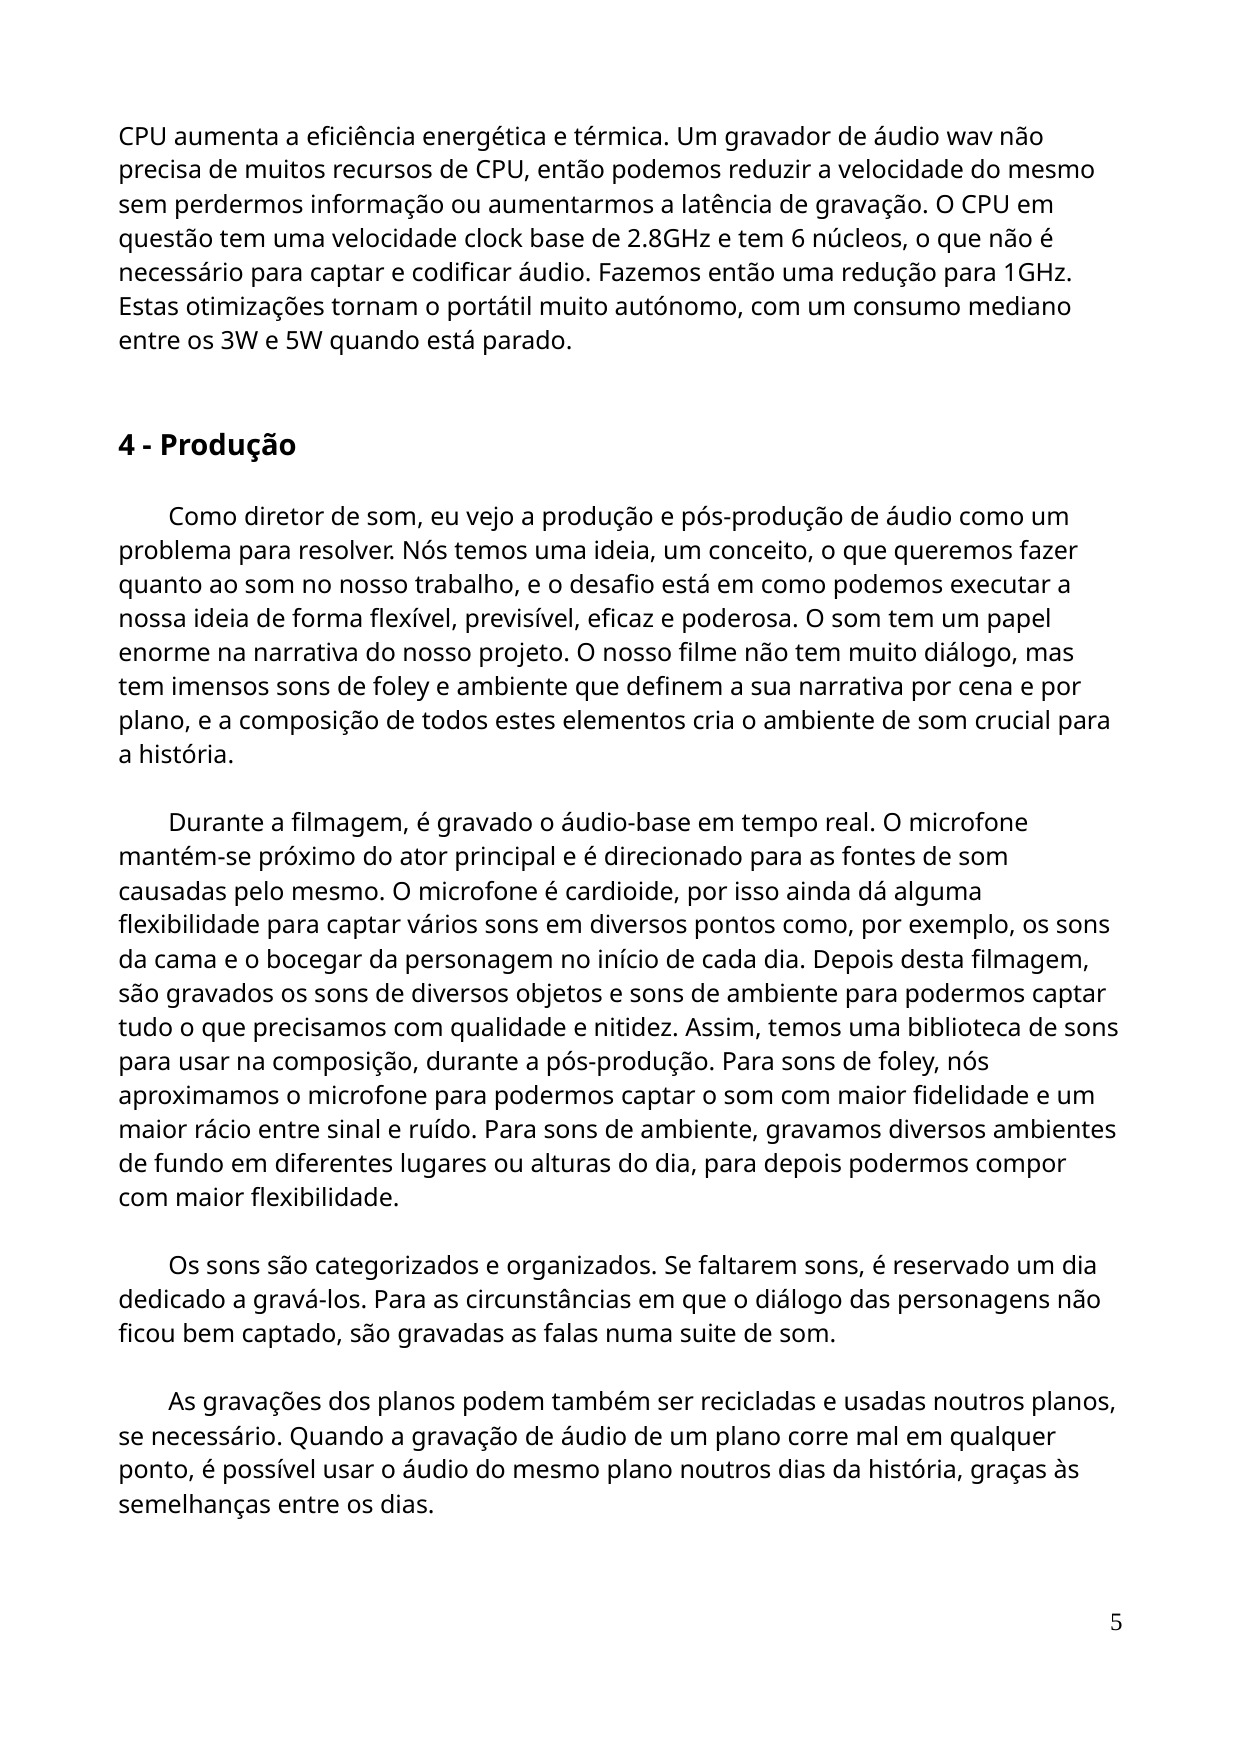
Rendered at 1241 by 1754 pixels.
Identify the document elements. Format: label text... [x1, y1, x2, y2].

text Como diretor de som, eu vejo a produção e pós-produção de áudio como um problema para resolver. Nós temos uma ideia, um conceito, o que queremos fazer quanto ao som no nosso trabalho, e o desafio está em como podemos executar a nossa ideia de forma flexível, previsível, eficaz e poderosa. O som tem um papel enorme na narrativa do nosso projeto. O nosso filme não tem muito diálogo, mas tem imensos sons de foley e ambiente que definem a sua narrativa por cena e por plano, e a composição de todos estes elementos cria o ambiente de som crucial para a história. [118, 498, 1122, 771]
text CPU aumenta a eficiência energética e térmica. Um gravador de áudio wav não precisa de muitos recursos de CPU, então podemos reduzir a velocidade do mesmo sem perdermos informação ou aumentarmos a latência de gravação. O CPU em questão tem uma velocidade clock base de 2.8GHz e tem 6 núcleos, o que não é necessário para captar e codificar áudio. Fazemos então uma redução para 1GHz. Estas otimizações tornam o portátil muito autónomo, com um consumo mediano entre os 3W e 5W quando está parado. [118, 118, 1122, 357]
text Durante a filmagem, é gravado o áudio-base em tempo real. O microfone mantém-se próximo do ator principal e é direcionado para as fontes de som causadas pelo mesmo. O microfone é cardioide, por isso ainda dá alguma flexibilidade para captar vários sons em diversos pontos como, por exemplo, os sons da cama e o bocegar da personagem no início de cada dia. Depois desta filmagem, são gravados os sons de diversos objetos e sons de ambiente para podermos captar tudo o que precisamos com qualidade e nitidez. Assim, temos uma biblioteca de sons para usar na composição, durante a pós-produção. Para sons de foley, nós aproximamos o microfone para podermos captar o som com maior fidelidade e um maior rácio entre sinal e ruído. Para sons de ambiente, gravamos diversos ambientes de fundo em diferentes lugares ou alturas do dia, para depois podermos compor com maior flexibilidade. [118, 805, 1122, 1214]
text As gravações dos planos podem também ser recicladas e usadas noutros planos, se necessário. Quando a gravação de áudio de um plano corre mal em qualquer ponto, é possível usar o áudio do mesmo plano noutros dias da história, graças às semelhanças entre os dias. [118, 1384, 1122, 1520]
text Os sons são categorizados e organizados. Se faltarem sons, é reservado um dia dedicado a gravá-los. Para as circunstâncias em que o diálogo das personagens não ficou bem captado, são gravadas as falas numa suite de som. [118, 1248, 1122, 1350]
text 4 - Produção [118, 425, 1122, 464]
